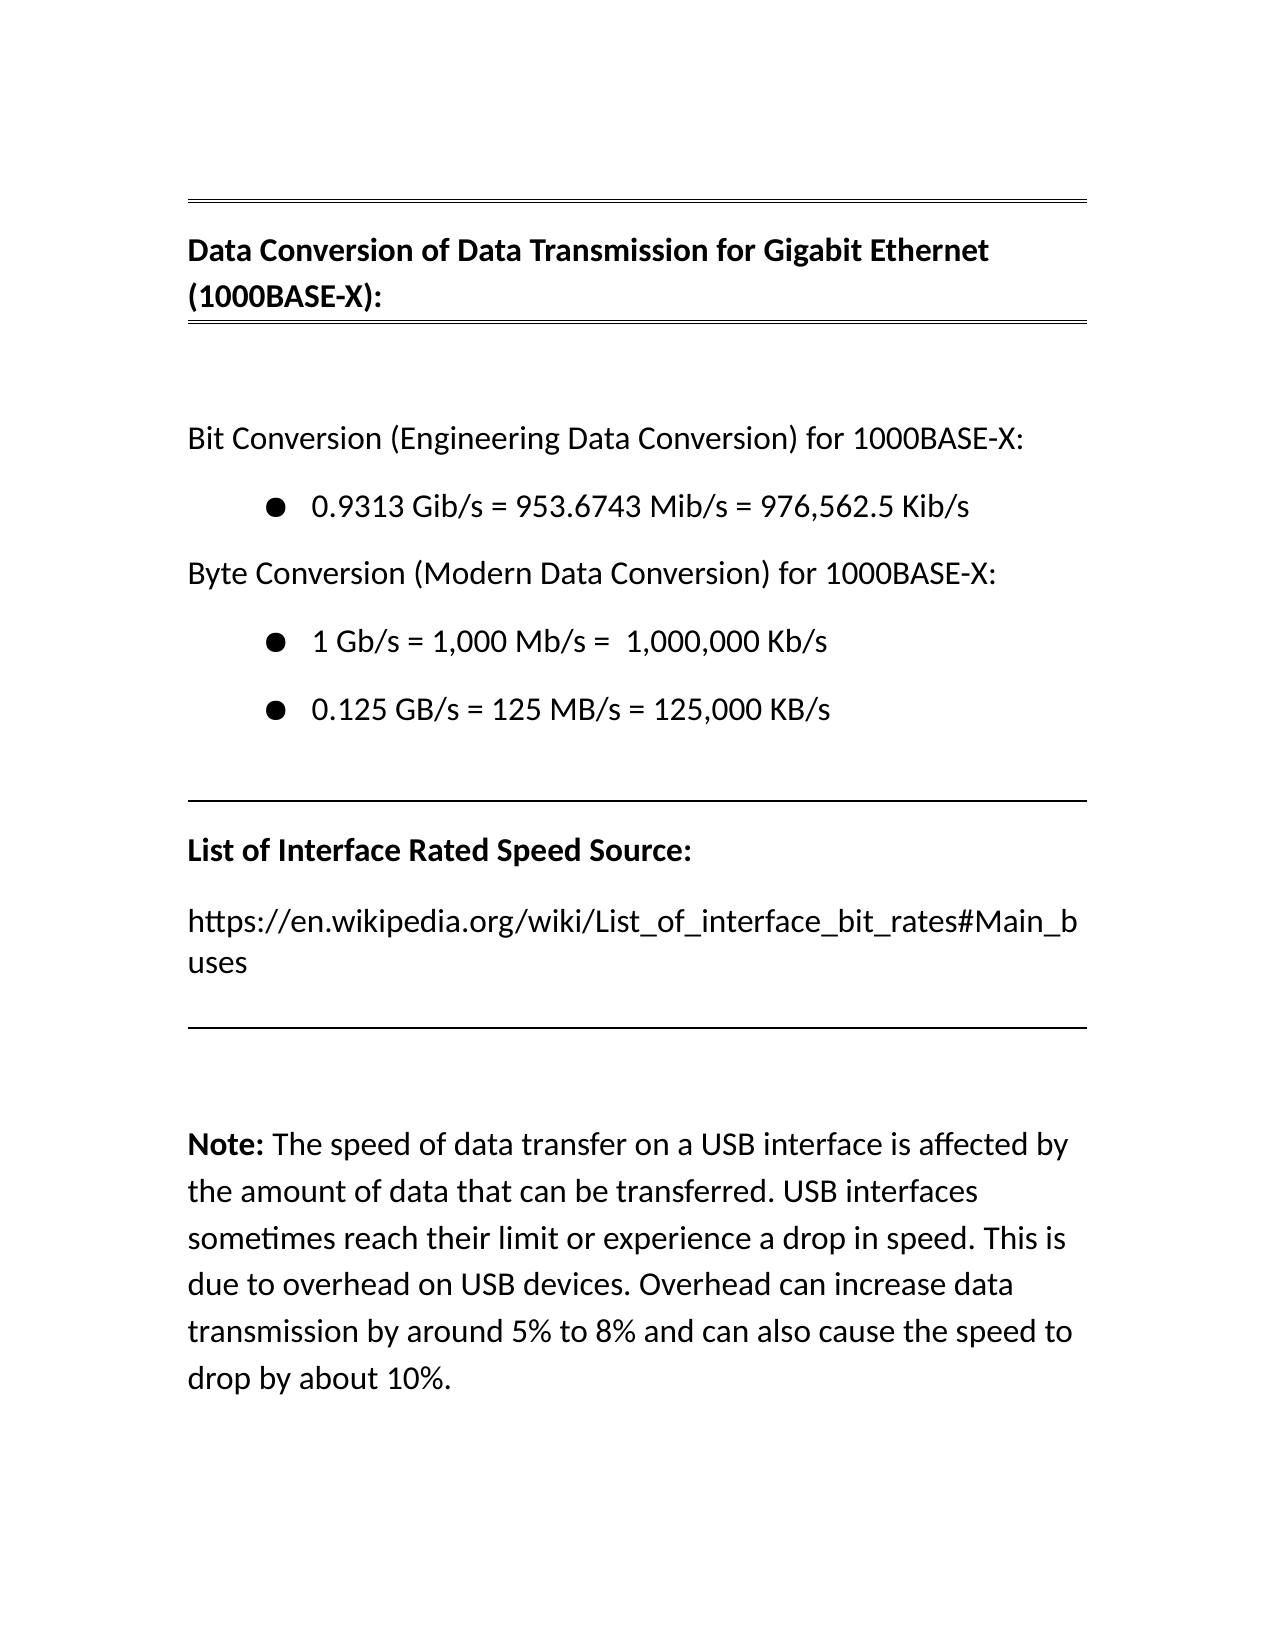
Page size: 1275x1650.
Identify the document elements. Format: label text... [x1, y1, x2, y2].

text Data Conversion of Data Transmission for Gigabit Ethernet (1000BASE-X): [187, 229, 1087, 323]
list 0.9313 Gib/s = 953.6743 Mib/s = 976,562.5 Kib/s [262, 485, 1087, 525]
list 1 Gb/s = 1,000 Mb/s = 1,000,000 Kb/s [262, 620, 1087, 661]
text Byte Conversion (Modern Data Conversion) for 1000BASE-X: [187, 552, 1087, 593]
text Bit Conversion (Engineering Data Conversion) for 1000BASE-X: [187, 417, 1087, 458]
text https://en.wikipedia.org/wiki/List_of_interface_bit_rates#Main_buses [187, 870, 1087, 982]
text Note: The speed of data transfer on a USB interface is affected by the amount of data that can be transferred. USB interfaces sometimes reach their limit or experience a drop in speed. This is due to overhead on USB devices. Overhead can increase data transmission by around 5% to 8% and can also cause the speed to drop by about 10%. [187, 1123, 1087, 1398]
text List of Interface Rated Speed Source: [187, 829, 1087, 870]
list 0.125 GB/s = 125 MB/s = 125,000 KB/s [262, 687, 1087, 728]
